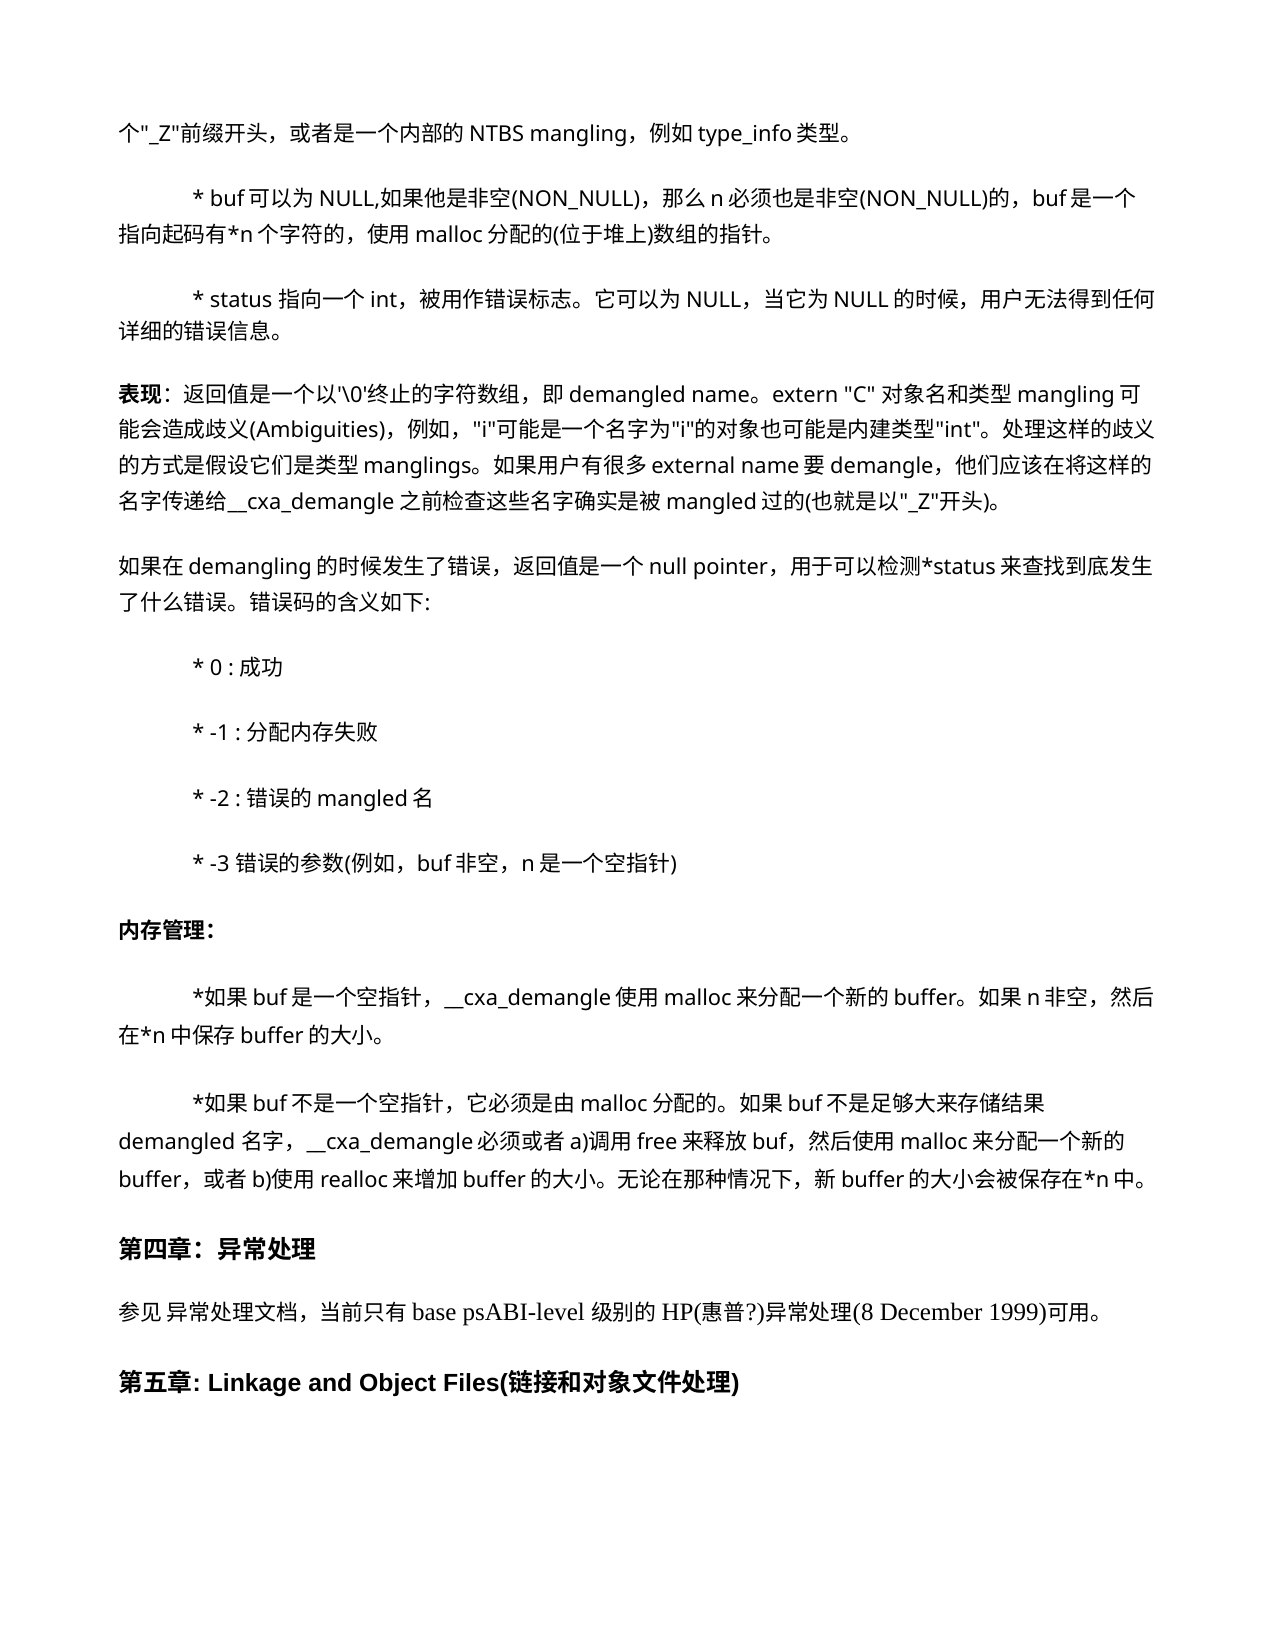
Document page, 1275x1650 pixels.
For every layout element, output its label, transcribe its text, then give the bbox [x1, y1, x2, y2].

text 内存管理： [118, 913, 1157, 944]
text *如果buf是一个空指针，__cxa_demangle使用malloc来分配一个新的buffer。如果n非空，然后在*n中保存buffer的大小。 [118, 980, 1157, 1050]
text 如果在demangling的时候发生了错误，返回值是一个null pointer，用于可以检测*status来查找到底发生了什么错误。错误码的含义如下: [118, 551, 1157, 617]
text * 0 : 成功 [118, 652, 1157, 682]
text *如果buf不是一个空指针，它必须是由malloc分配的。如果buf不是足够大来存储结果demangled 名字，__cxa_demangle必须或者a)调用free来释放buf，然后使用malloc来分配一个新的buffer，或者b)使用realloc来增加buffer的大小。无论在那种情况下，新buffer的大小会被保存在*n中。 [118, 1086, 1157, 1194]
subtitle 第四章：异常处理 [118, 1229, 1157, 1266]
text * buf可以为NULL,如果他是非空(NON_NULL)，那么n必须也是非空(NON_NULL)的，buf是一个指向起码有*n个字符的，使用malloc分配的(位于堆上)数组的指针。 [118, 183, 1157, 249]
text * -1 : 分配内存失败 [118, 717, 1157, 747]
subtitle 第五章: Linkage and Object Files(链接和对象文件处理) [118, 1362, 1157, 1398]
text * -2 : 错误的mangled名 [118, 782, 1157, 812]
text 个"_Z"前缀开头，或者是一个内部的NTBS mangling，例如type_info类型。 [118, 118, 1157, 148]
text 参见 异常处理文档，当前只有base psABI-level 级别的 HP(惠普?)异常处理(8 December 1999)可用。 [118, 1295, 1157, 1327]
text * status 指向一个int，被用作错误标志。它可以为NULL，当它为NULL的时候，用户无法得到任何详细的错误信息。 [118, 284, 1157, 344]
text * -3 错误的参数(例如，buf非空，n是一个空指针) [118, 848, 1157, 877]
text 表现：返回值是一个以'\0'终止的字符数组，即demangled name。extern "C" 对象名和类型mangling可能会造成歧义(Ambiguities)，例如，"i"可能是一个名字为"i"的对象也可能是内建类型"int"。处理这样的歧义的方式是假设它们是类型manglings。如果用户有很多external name要demangle，他们应该在将这样的名字传递给__cxa_demangle之前检查这些名字确实是被mangled过的(也就是以"_Z"开头)。 [118, 379, 1157, 516]
